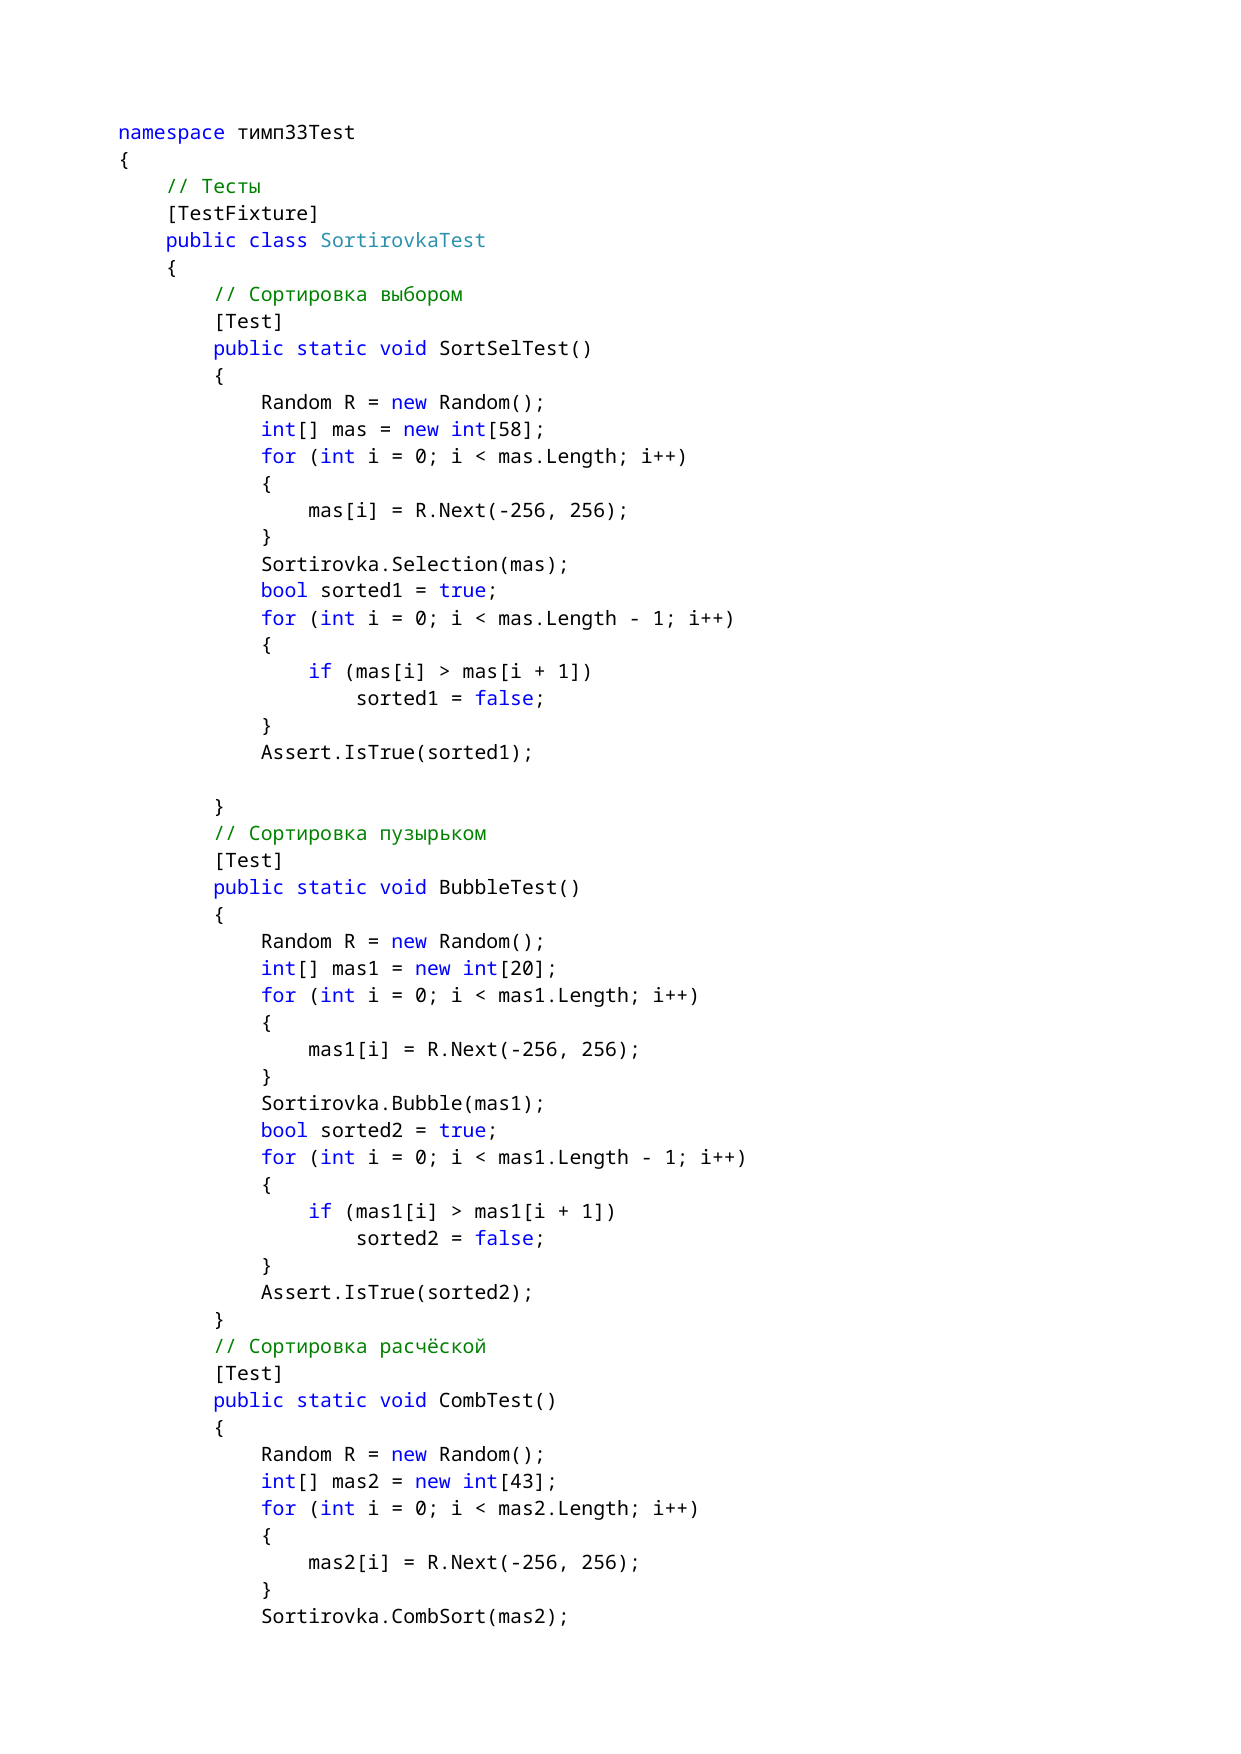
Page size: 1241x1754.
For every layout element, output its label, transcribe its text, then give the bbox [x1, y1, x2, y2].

text } [118, 712, 1122, 739]
text for (int i = 0; i < mas2.Length; i++) [118, 1494, 1122, 1521]
text mas[i] = R.Next(-256, 256); [118, 496, 1122, 523]
text public static void BubbleTest() [118, 873, 1122, 901]
text { [118, 1413, 1122, 1440]
text // Сортировка пузырьком [118, 819, 1122, 847]
text { [118, 1170, 1122, 1197]
text [Test] [118, 1359, 1122, 1386]
text { [118, 631, 1122, 658]
text // Сортировка выбором [118, 280, 1122, 307]
text Random R = new Random(); [118, 927, 1122, 954]
text { [118, 253, 1122, 280]
text { [118, 361, 1122, 388]
text Random R = new Random(); [118, 1440, 1122, 1467]
text } [118, 793, 1122, 819]
text Sortirovka.CombSort(mas2); [118, 1602, 1122, 1629]
text public static void SortSelTest() [118, 334, 1122, 361]
text { [118, 1521, 1122, 1548]
text } [118, 1305, 1122, 1332]
text if (mas[i] > mas[i + 1]) [118, 658, 1122, 685]
text { [118, 1008, 1122, 1035]
text if (mas1[i] > mas1[i + 1]) [118, 1197, 1122, 1224]
text // Тесты [118, 172, 1122, 199]
text for (int i = 0; i < mas.Length - 1; i++) [118, 604, 1122, 631]
text int[] mas = new int[58]; [118, 415, 1122, 442]
text for (int i = 0; i < mas.Length; i++) [118, 442, 1122, 469]
text sorted1 = false; [118, 685, 1122, 712]
text // Сортировка расчёской [118, 1332, 1122, 1359]
text public class SortirovkaTest [118, 226, 1122, 253]
text bool sorted1 = true; [118, 577, 1122, 604]
text for (int i = 0; i < mas1.Length - 1; i++) [118, 1143, 1122, 1170]
text mas1[i] = R.Next(-256, 256); [118, 1035, 1122, 1062]
text { [118, 901, 1122, 927]
text [TestFixture] [118, 199, 1122, 226]
text Assert.IsTrue(sorted1); [118, 739, 1122, 766]
text sorted2 = false; [118, 1224, 1122, 1251]
text Assert.IsTrue(sorted2); [118, 1278, 1122, 1305]
text [Test] [118, 847, 1122, 873]
text for (int i = 0; i < mas1.Length; i++) [118, 981, 1122, 1008]
text } [118, 523, 1122, 550]
text [Test] [118, 307, 1122, 334]
text int[] mas1 = new int[20]; [118, 954, 1122, 981]
text int[] mas2 = new int[43]; [118, 1467, 1122, 1494]
text namespace тимп33Test [118, 118, 1122, 145]
text Sortirovka.Selection(mas); [118, 550, 1122, 577]
text Random R = new Random(); [118, 388, 1122, 415]
text public static void CombTest() [118, 1386, 1122, 1413]
text } [118, 1062, 1122, 1089]
text Sortirovka.Bubble(mas1); [118, 1089, 1122, 1116]
text mas2[i] = R.Next(-256, 256); [118, 1548, 1122, 1575]
text } [118, 1251, 1122, 1278]
text { [118, 145, 1122, 172]
text { [118, 469, 1122, 496]
text } [118, 1575, 1122, 1602]
text bool sorted2 = true; [118, 1116, 1122, 1143]
